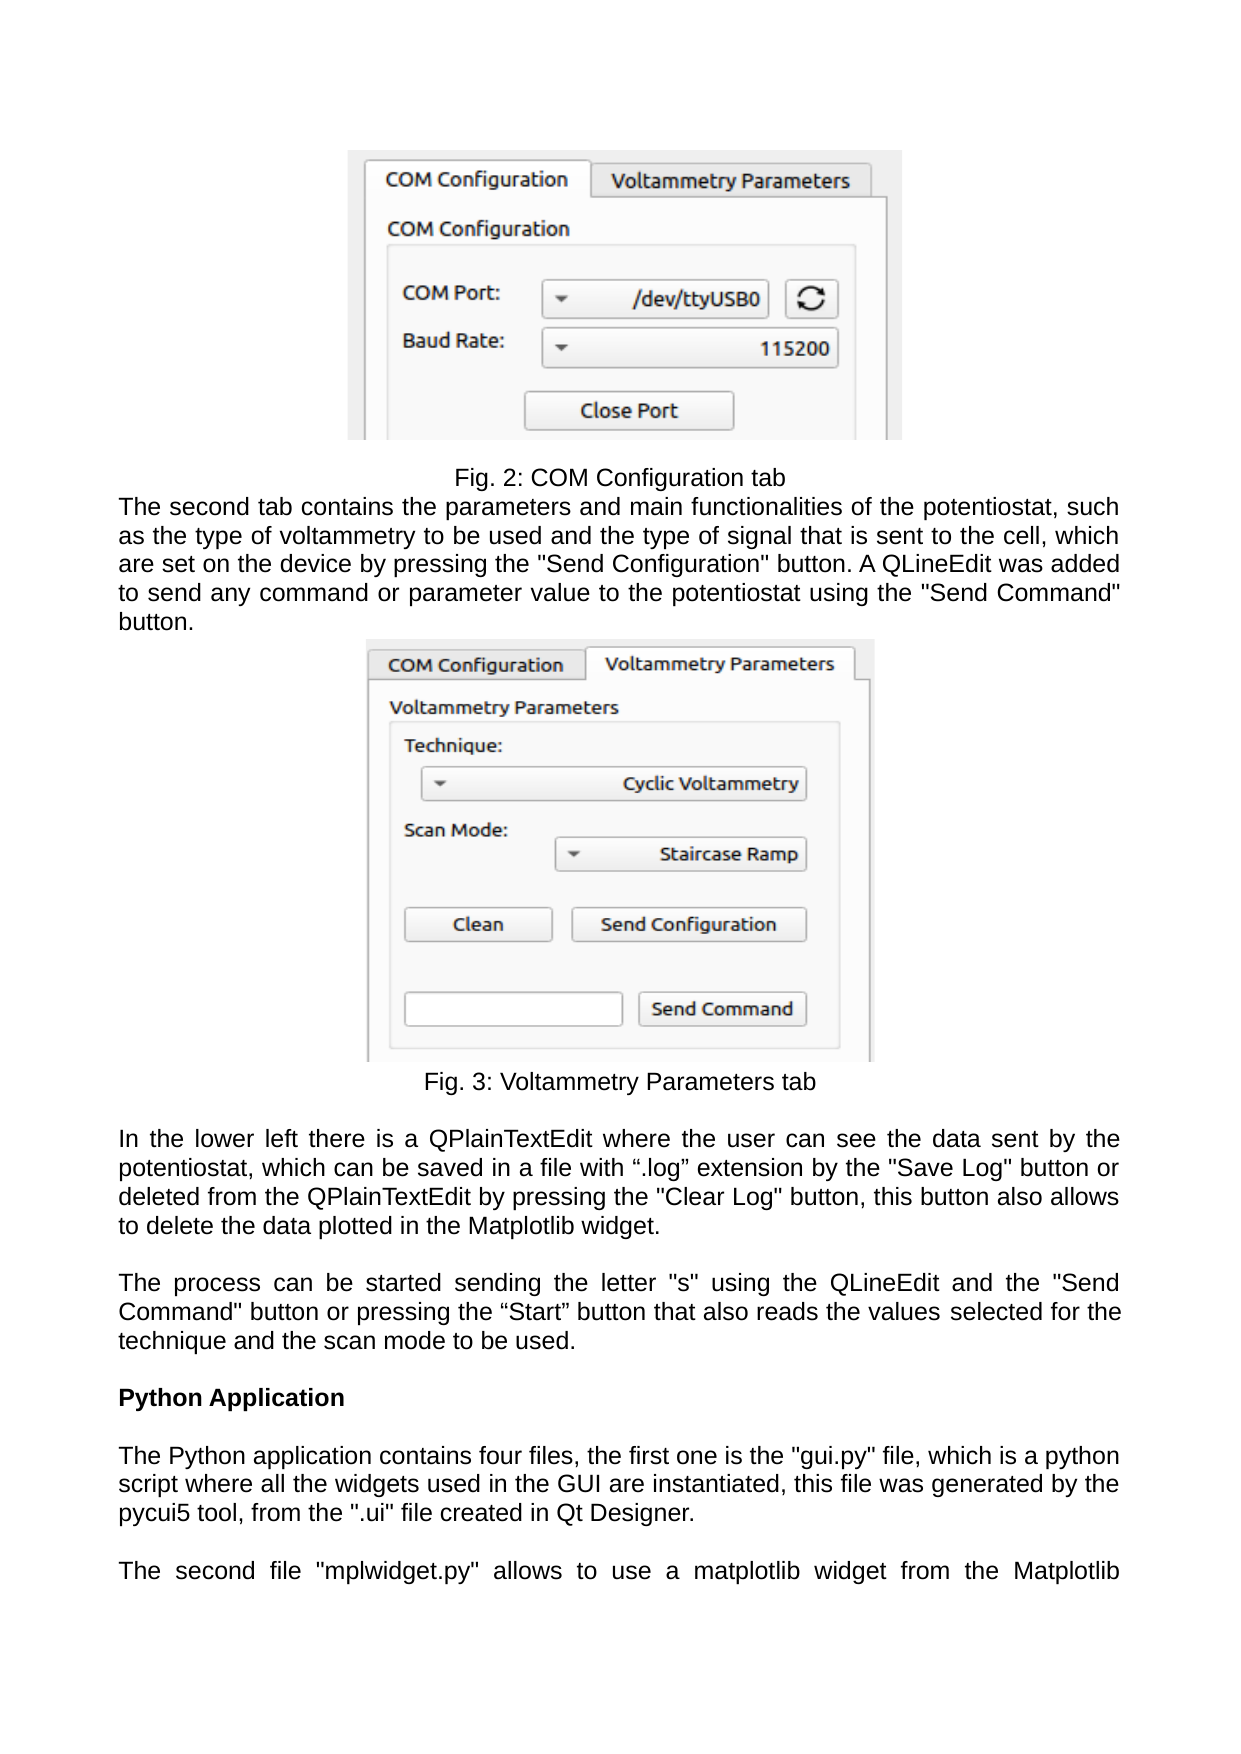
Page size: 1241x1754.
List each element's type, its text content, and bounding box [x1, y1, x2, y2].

text The second file "mplwidget.py" allows to use a matplotlib widget from the Matplotlib [118, 1527, 1122, 1584]
text The second tab contains the parameters and main functionalities of the potentiostat, such as the type of voltammetry to be used and the type of signal that is sent to the cell, which are set on the device by pressing the "Send Configuration" button. A QLineEdit was added to send any command or parameter value to the potentiostat using the "Send Command" button. [118, 492, 1122, 636]
picture [365, 639, 404, 1062]
text The Python application contains four files, the first one is the "gui.py" file, which is a python script where all the widgets used in the GUI are instantiated, this file was generated by the pycui5 tool, from the ".ui" file created in Qt Designer. [118, 1441, 1122, 1527]
text Fig. 3: Voltammetry Parameters tab [118, 1067, 1122, 1096]
text Fig. 2: COM Configuration tab [118, 463, 1122, 492]
text The process can be started sending the letter "s" using the QLineEdit and the "Send Command" button or pressing the “Start” button that also reads the values ​​selected for the technique and the scan mode to be used. [118, 1239, 1122, 1354]
text In the lower left there is a QPlainTextEdit where the user can see the data sent by the potentiostat, which can be saved in a file with “.log” extension by the "Save Log" button or deleted from the QPlainTextEdit by pressing the "Clear Log" button, this button also allows to delete the data plotted in the Matplotlib widget. [118, 1124, 1122, 1239]
text Python Application [118, 1383, 1122, 1412]
